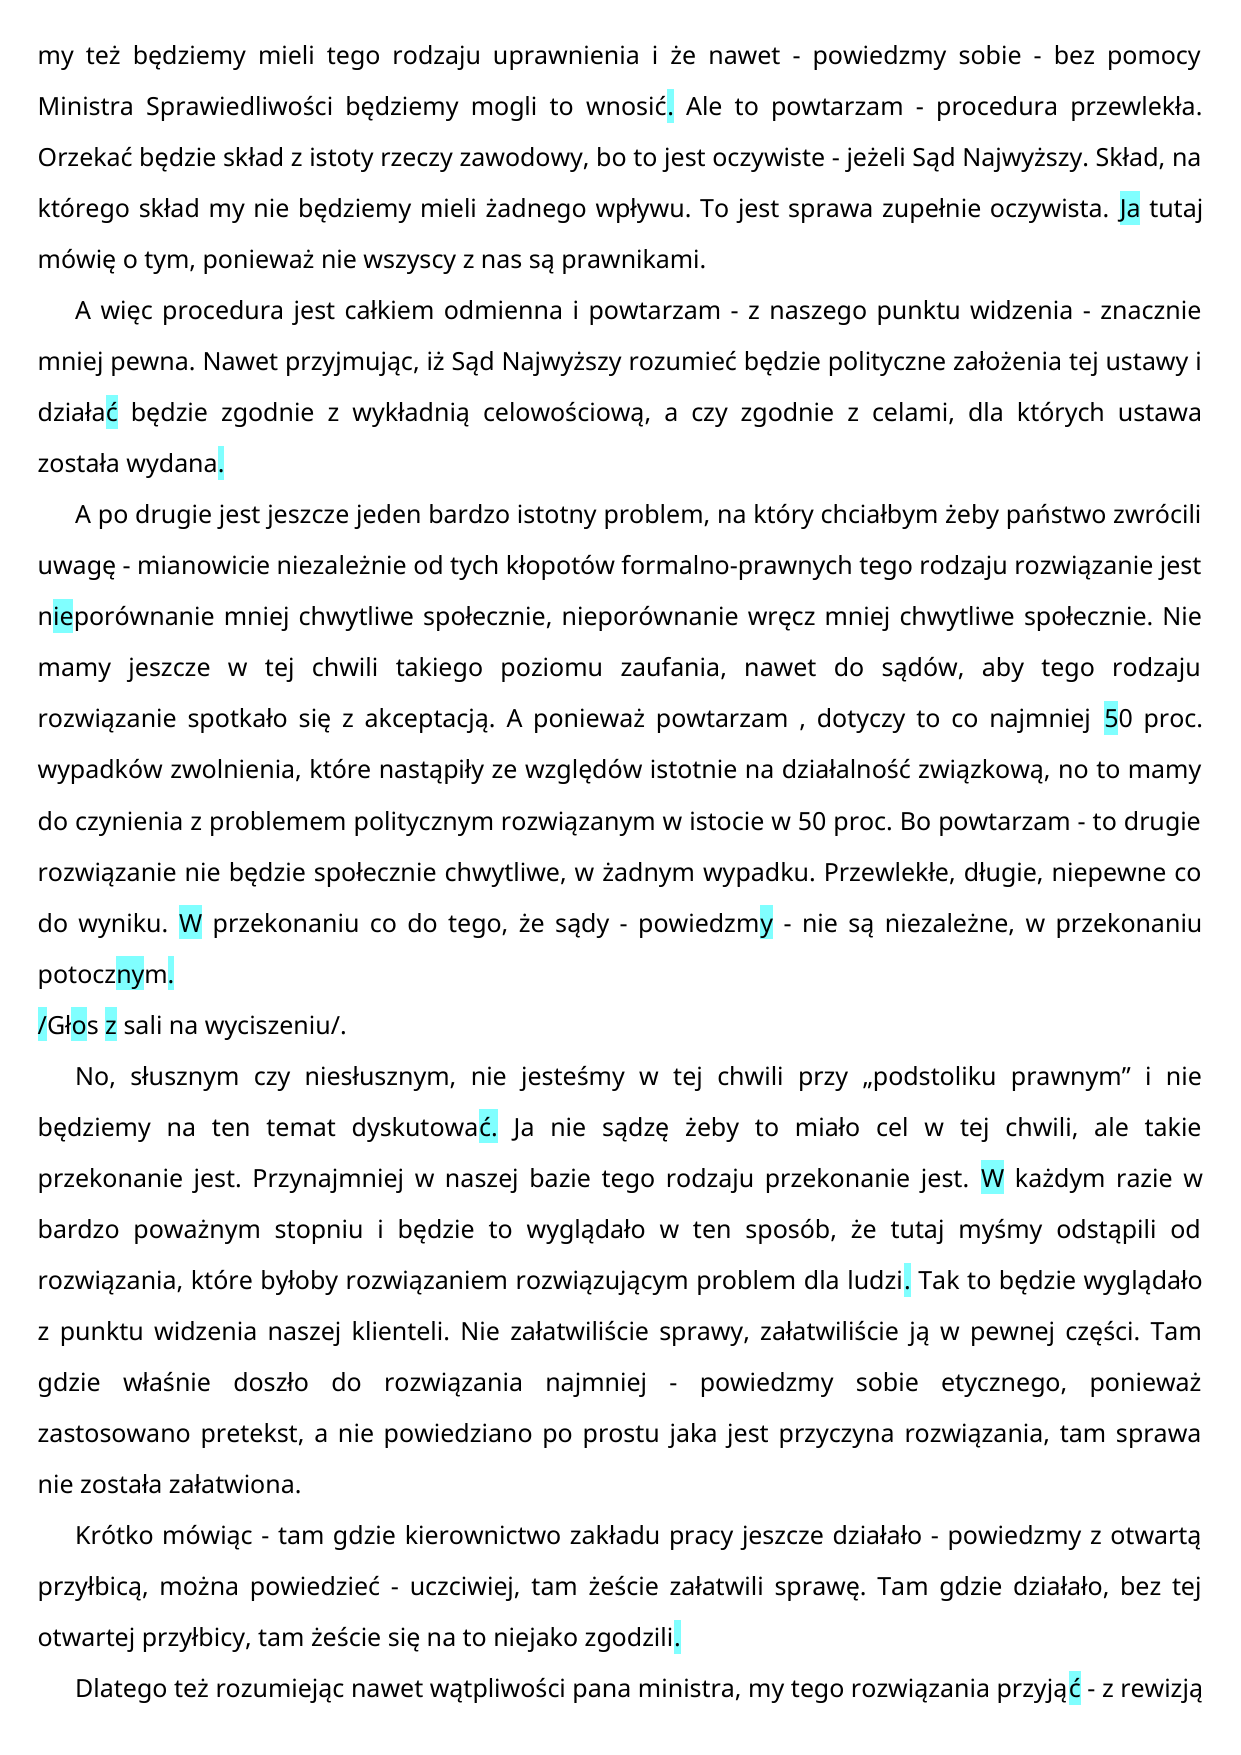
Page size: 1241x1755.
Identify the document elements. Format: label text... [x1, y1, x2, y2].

text A więc procedura jest całkiem odmienna i powtarzam - z naszego punktu widzenia - znacznie mniej pewna. Nawet przyjmując, iż Sąd Najwyższy rozumieć będzie polityczne założenia tej ustawy i działać będzie zgodnie z wykładnią celowościową, a czy zgodnie z celami, dla których ustawa została wydana. [37, 293, 1203, 480]
text my też będziemy mieli tego rodzaju uprawnienia i że nawet - powiedzmy sobie - bez pomocy Ministra Sprawiedliwości będziemy mogli to wnosić. Ale to powtarzam - procedura przewlekła. Orzekać będzie skład z istoty rzeczy zawodowy, bo to jest oczywiste - jeżeli Sąd Najwyższy. Skład, na którego skład my nie będziemy mieli żadnego wpływu. To jest sprawa zupełnie oczywista. Ja tutaj mówię o tym, ponieważ nie wszyscy z nas są prawnikami. [37, 37, 1203, 276]
text /Głos z sali na wyciszeniu/. [37, 1007, 1203, 1041]
text Krótko mówiąc - tam gdzie kierownictwo zakładu pracy jeszcze działało - powiedzmy z otwartą przyłbicą, można powiedzieć - uczciwiej, tam żeście załatwili sprawę. Tam gdzie działało, bez tej otwartej przyłbicy, tam żeście się na to niejako zgodzili. [37, 1518, 1203, 1654]
text No, słusznym czy niesłusznym, nie jesteśmy w tej chwili przy „podstoliku prawnym” i nie będziemy na ten temat dyskutować. Ja nie sądzę żeby to miało cel w tej chwili, ale takie przekonanie jest. Przynajmniej w naszej bazie tego rodzaju przekonanie jest. W każdym razie w bardzo poważnym stopniu i będzie to wyglądało w ten sposób, że tutaj myśmy odstąpili od rozwiązania, które byłoby rozwiązaniem rozwiązującym problem dla ludzi. Tak to będzie wyglądało z punktu widzenia naszej klienteli. Nie załatwiliście sprawy, załatwiliście ją w pewnej części. Tam gdzie właśnie doszło do rozwiązania najmniej - powiedzmy sobie etycznego, ponieważ zastosowano pretekst, a nie powiedziano po prostu jaka jest przyczyna rozwiązania, tam sprawa nie została załatwiona. [37, 1058, 1203, 1501]
text A po drugie jest jeszcze jeden bardzo istotny problem, na który chciałbym żeby państwo zwrócili uwagę - mianowicie niezależnie od tych kłopotów formalno-prawnych tego rodzaju rozwiązanie jest nieporównanie mniej chwytliwe społecznie, nieporównanie wręcz mniej chwytliwe społecznie. Nie mamy jeszcze w tej chwili takiego poziomu zaufania, nawet do sądów, aby tego rodzaju rozwiązanie spotkało się z akceptacją. A ponieważ powtarzam , dotyczy to co najmniej 50 proc. wypadków zwolnienia, które nastąpiły ze względów istotnie na działalność związkową, no to mamy do czynienia z problemem politycznym rozwiązanym w istocie w 50 proc. Bo powtarzam - to drugie rozwiązanie nie będzie społecznie chwytliwe, w żadnym wypadku. Przewlekłe, długie, niepewne co do wyniku. W przekonaniu co do tego, że sądy - powiedzmy - nie są niezależne, w przekonaniu potocznym. [37, 497, 1203, 990]
text Dlatego też rozumiejąc nawet wątpliwości pana ministra, my tego rozwiązania przyjąć - z rewizją [37, 1671, 1203, 1705]
